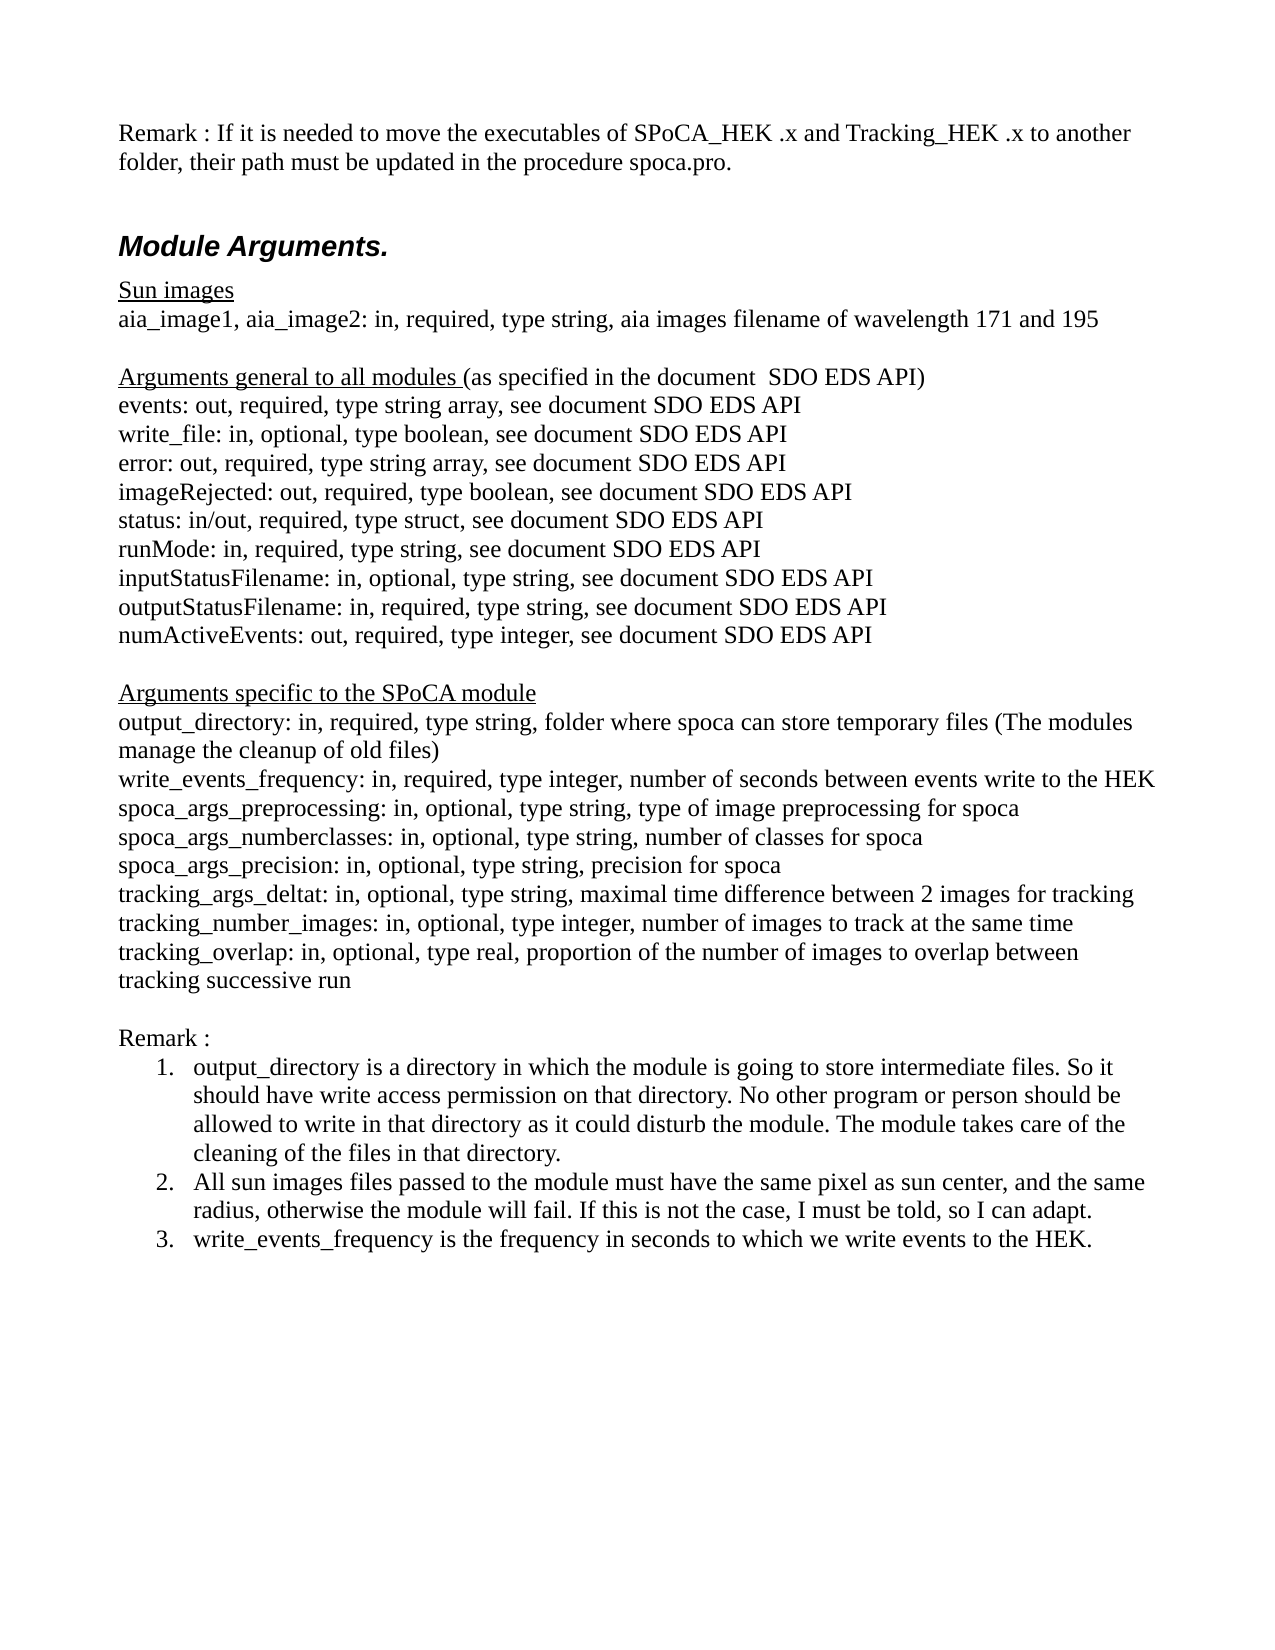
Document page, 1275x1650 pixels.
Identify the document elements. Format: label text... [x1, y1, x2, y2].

text spoca_args_numberclasses: in, optional, type string, number of classes for spoca [118, 822, 1157, 850]
list All sun images files passed to the module must have the same pixel as sun center, and the same radius, otherwise the module will fail. If this is not the case, I must be told, so I can adapt. [156, 1167, 1157, 1224]
text imageRejected: out, required, type boolean, see document SDO EDS API [118, 477, 1157, 505]
text write_events_frequency: in, required, type integer, number of seconds between events write to the HEK [118, 764, 1157, 793]
subtitle Module Arguments. [118, 229, 1157, 263]
text tracking_args_deltat: in, optional, type string, maximal time difference between 2 images for tracking [118, 879, 1157, 908]
text tracking_number_images: in, optional, type integer, number of images to track at the same time [118, 908, 1157, 937]
text runMode: in, required, type string, see document SDO EDS API [118, 534, 1157, 563]
text write_file: in, optional, type boolean, see document SDO EDS API [118, 419, 1157, 448]
text events: out, required, type string array, see document SDO EDS API [118, 390, 1157, 419]
list write_events_frequency is the frequency in seconds to which we write events to the HEK. [156, 1224, 1157, 1253]
list output_directory is a directory in which the module is going to store intermediate files. So it should have write access permission on that directory. No other program or person should be allowed to write in that directory as it could disturb the module. The module takes care of the cleaning of the files in that directory. [156, 1052, 1157, 1167]
text spoca_args_preprocessing: in, optional, type string, type of image preprocessing for spoca [118, 793, 1157, 822]
text outputStatusFilename: in, required, type string, see document SDO EDS API [118, 592, 1157, 620]
text numActiveEvents: out, required, type integer, see document SDO EDS API [118, 620, 1157, 649]
text Remark : [118, 1023, 1157, 1052]
text Arguments specific to the SPoCA module [118, 678, 1157, 707]
text aia_image1, aia_image2: in, required, type string, aia images filename of wavelength 171 and 195 [118, 304, 1157, 333]
text output_directory: in, required, type string, folder where spoca can store temporary files (The modules manage the cleanup of old files) [118, 707, 1157, 764]
text status: in/out, required, type struct, see document SDO EDS API [118, 505, 1157, 534]
text inputStatusFilename: in, optional, type string, see document SDO EDS API [118, 563, 1157, 592]
text Sun images [118, 275, 1157, 304]
text Arguments general to all modules (as specified in the document SDO EDS API) [118, 362, 1157, 390]
text spoca_args_precision: in, optional, type string, precision for spoca [118, 850, 1157, 879]
text tracking_overlap: in, optional, type real, proportion of the number of images to overlap between tracking successive run [118, 937, 1157, 994]
text error: out, required, type string array, see document SDO EDS API [118, 448, 1157, 477]
text Remark : If it is needed to move the executables of SPoCA_HEK .x and Tracking_HEK .x to another folder, their path must be updated in the procedure spoca.pro. [118, 118, 1157, 176]
